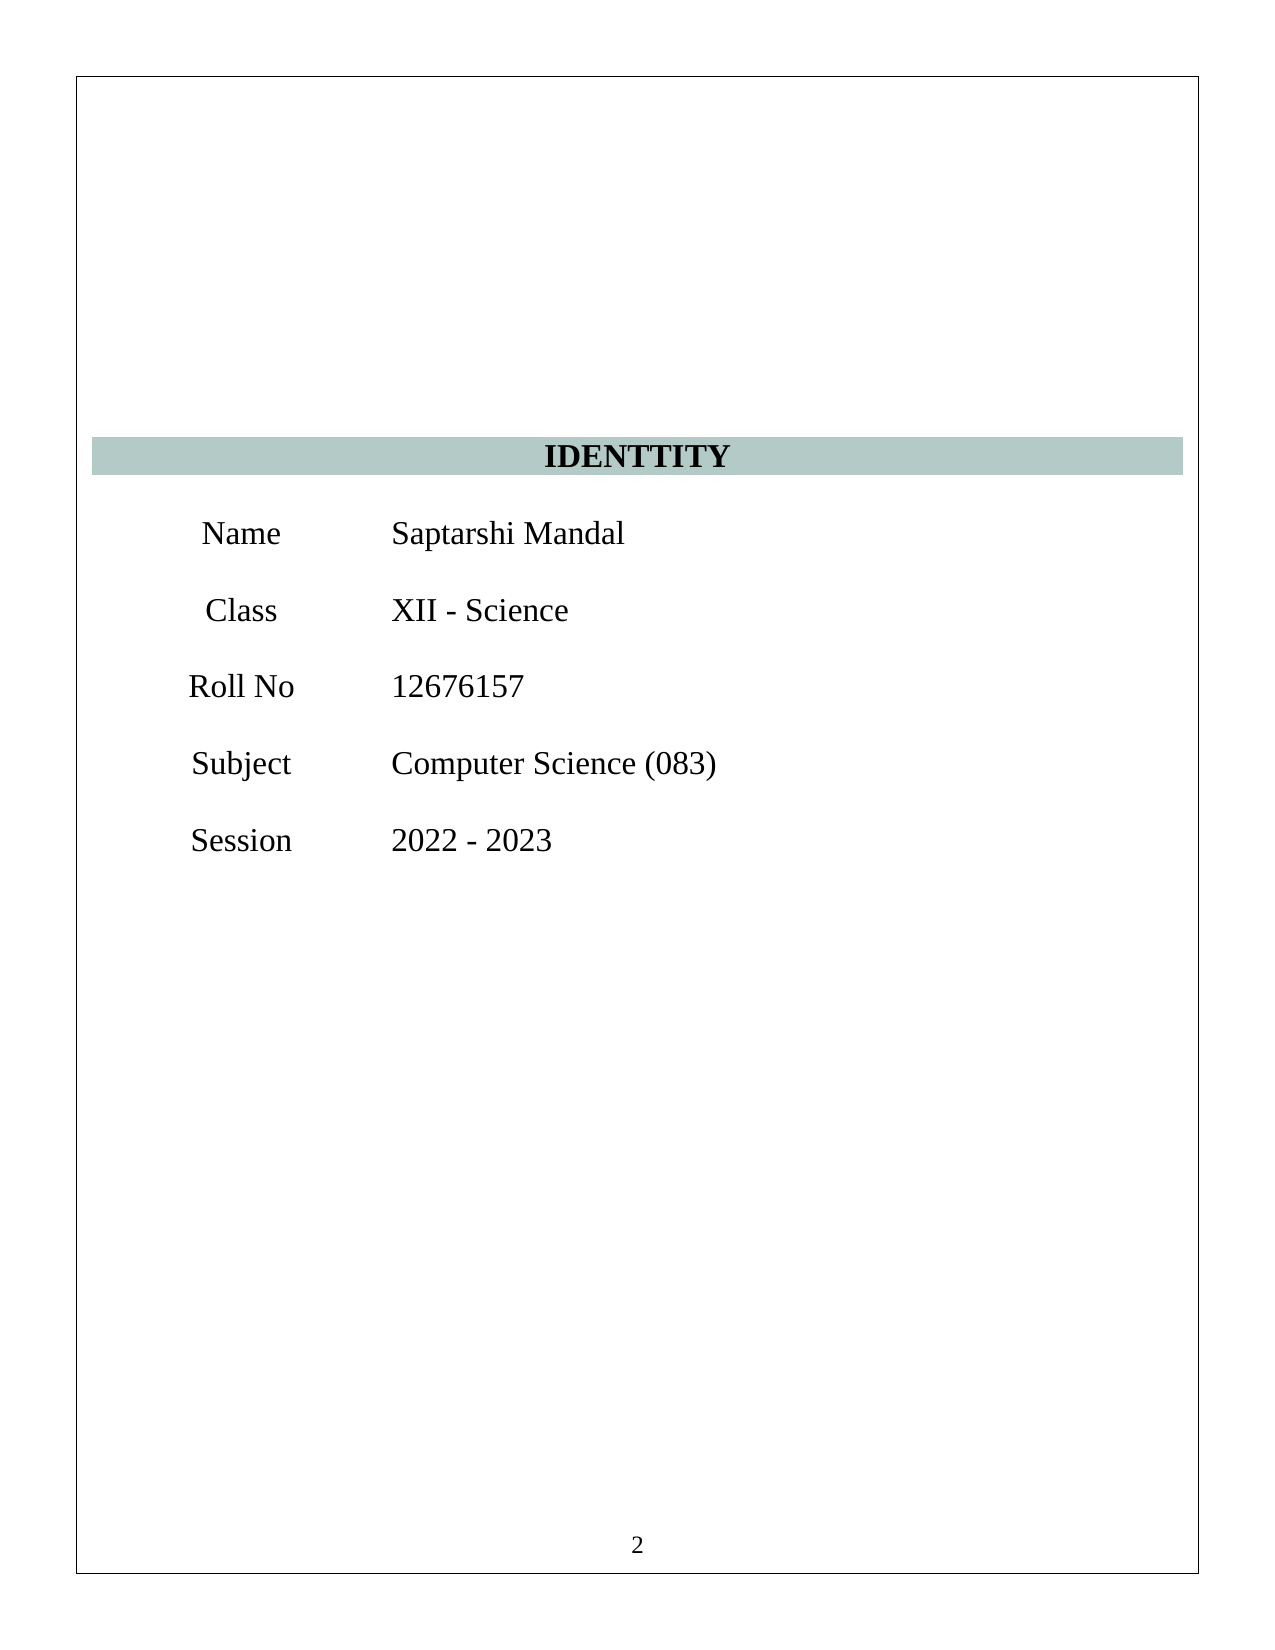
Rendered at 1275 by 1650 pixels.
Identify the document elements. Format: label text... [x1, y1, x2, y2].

table_cell [92, 552, 391, 590]
table_cell [92, 705, 391, 743]
table_cell [391, 705, 1183, 743]
table_header Saptarshi Mandal [391, 513, 1183, 552]
table_cell [391, 552, 1183, 590]
table_header Name [92, 513, 391, 552]
table_cell XII - Science [391, 590, 1183, 628]
table_cell Computer Science (083) [391, 743, 1183, 782]
table_cell 12676157 [391, 667, 1183, 705]
table_cell [391, 628, 1183, 667]
table_cell Class [92, 590, 391, 628]
table_cell Session [92, 820, 391, 858]
table_cell [92, 628, 391, 667]
table_cell Subject [92, 743, 391, 782]
table_cell Roll No [92, 667, 391, 705]
text IDENTTITY [92, 437, 1183, 475]
table_cell [391, 782, 1183, 820]
table_cell 2022 - 2023 [391, 820, 1183, 858]
table_cell [92, 782, 391, 820]
